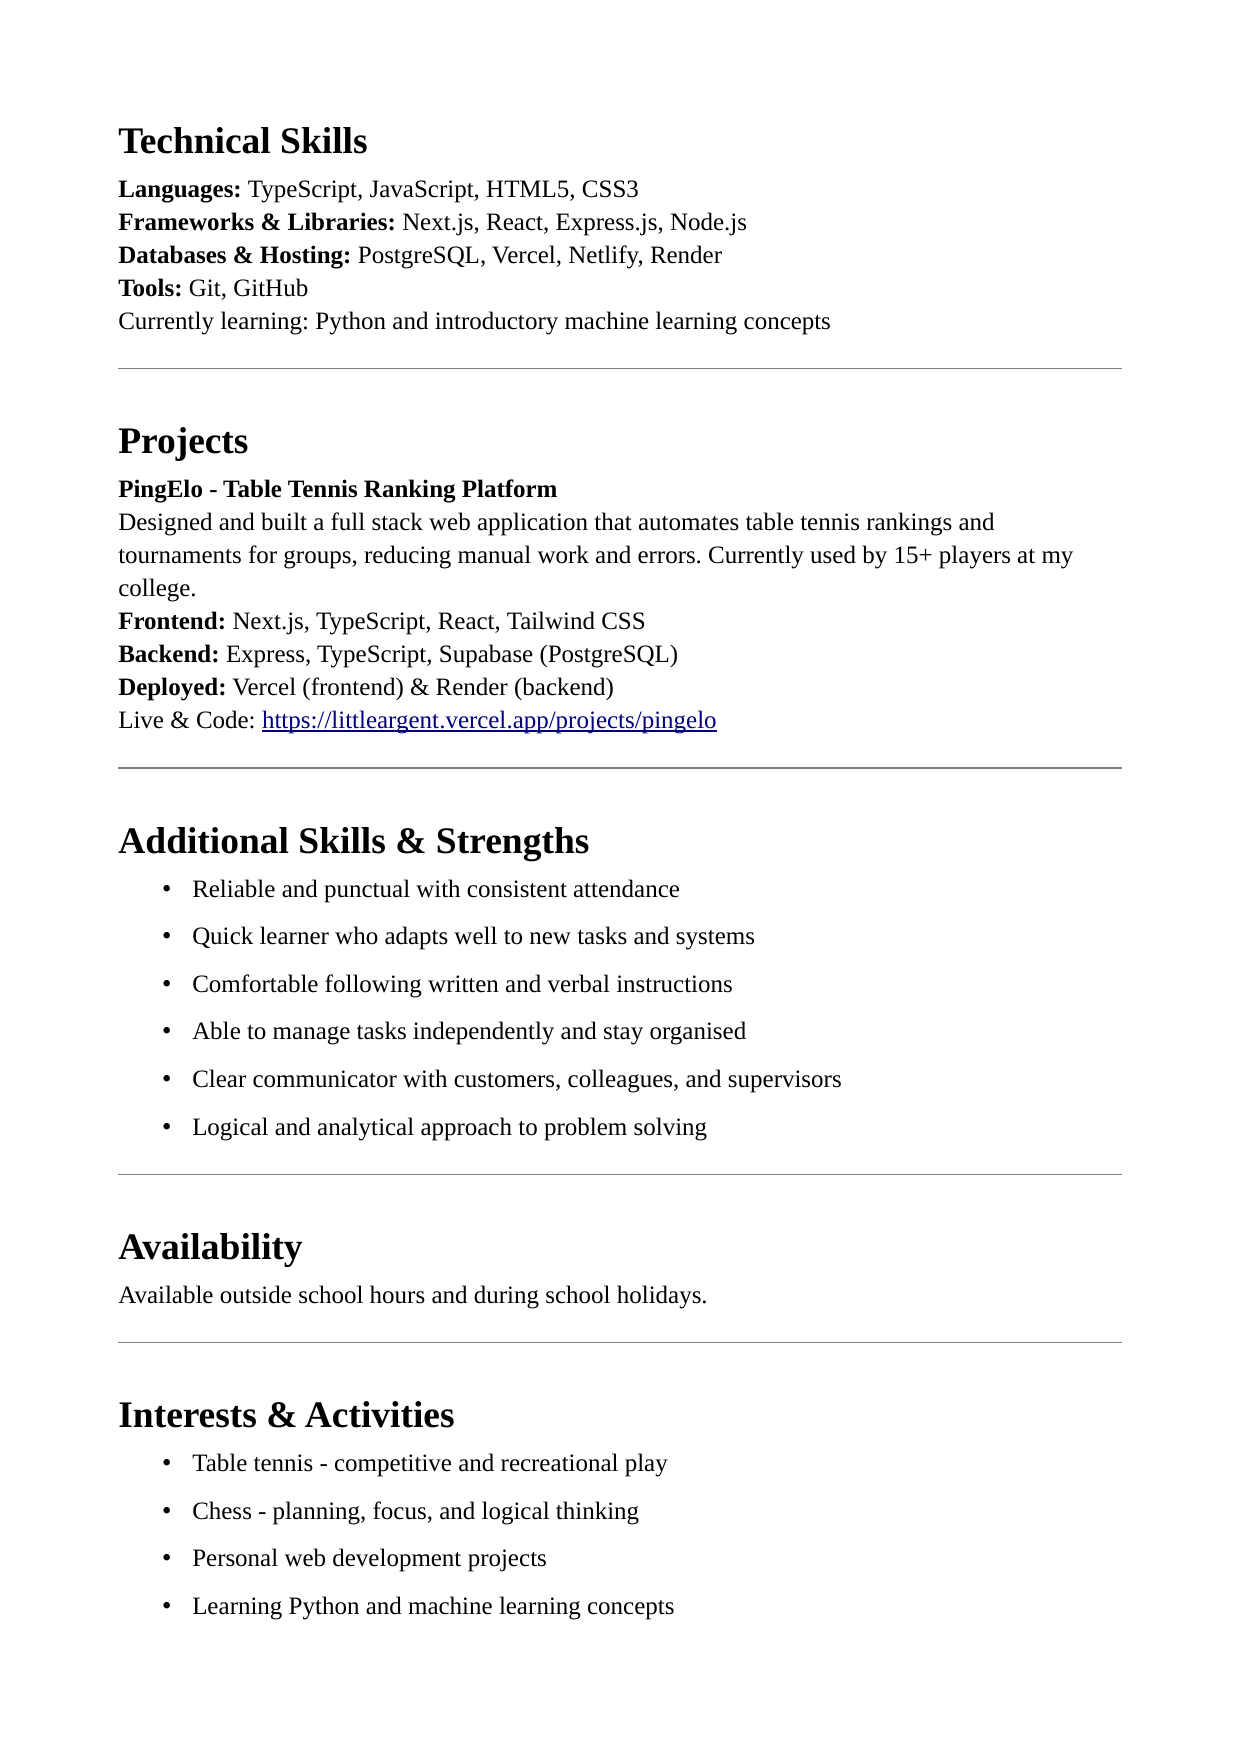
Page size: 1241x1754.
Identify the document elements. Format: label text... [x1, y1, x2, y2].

list Comfortable following written and verbal instructions [162, 969, 1122, 998]
text Languages: TypeScript, JavaScript, HTML5, CSS3 Frameworks & Libraries: Next.js, React, Express.js, Node.js Databases & Hosting: PostgreSQL, Vercel, Netlify, Render Tools: Git, GitHub Currently learning: Python and introductory machine learning concepts [118, 174, 1122, 334]
text PingElo - Table Tennis Ranking Platform Designed and built a full stack web application that automates table tennis rankings and tournaments for groups, reducing manual work and errors. Currently used by 15+ players at my college. Frontend: Next.js, TypeScript, React, Tailwind CSS Backend: Express, TypeScript, Supabase (PostgreSQL) Deployed: Vercel (frontend) & Render (backend) Live & Code: https://littleargent.vercel.app/projects/pingelo [118, 474, 1122, 734]
subtitle Technical Skills [118, 118, 1122, 161]
subtitle Additional Skills & Strengths [118, 818, 1122, 861]
list Reliable and punctual with consistent attendance [162, 874, 1122, 902]
subtitle Interests & Activities [118, 1393, 1122, 1436]
list Chess - planning, focus, and logical thinking [162, 1496, 1122, 1525]
list Quick learner who adapts well to new tasks and systems [162, 921, 1122, 950]
list Logical and analytical approach to problem solving [162, 1112, 1122, 1140]
text Available outside school hours and during school holidays. [118, 1280, 1122, 1309]
list Clear communicator with customers, colleagues, and supervisors [162, 1064, 1122, 1093]
subtitle Projects [118, 418, 1122, 462]
list Able to manage tasks independently and stay organised [162, 1016, 1122, 1045]
subtitle Availability [118, 1224, 1122, 1267]
list Personal web development projects [162, 1543, 1122, 1572]
list Table tennis - competitive and recreational play [162, 1448, 1122, 1477]
list Learning Python and machine learning concepts [162, 1591, 1122, 1620]
